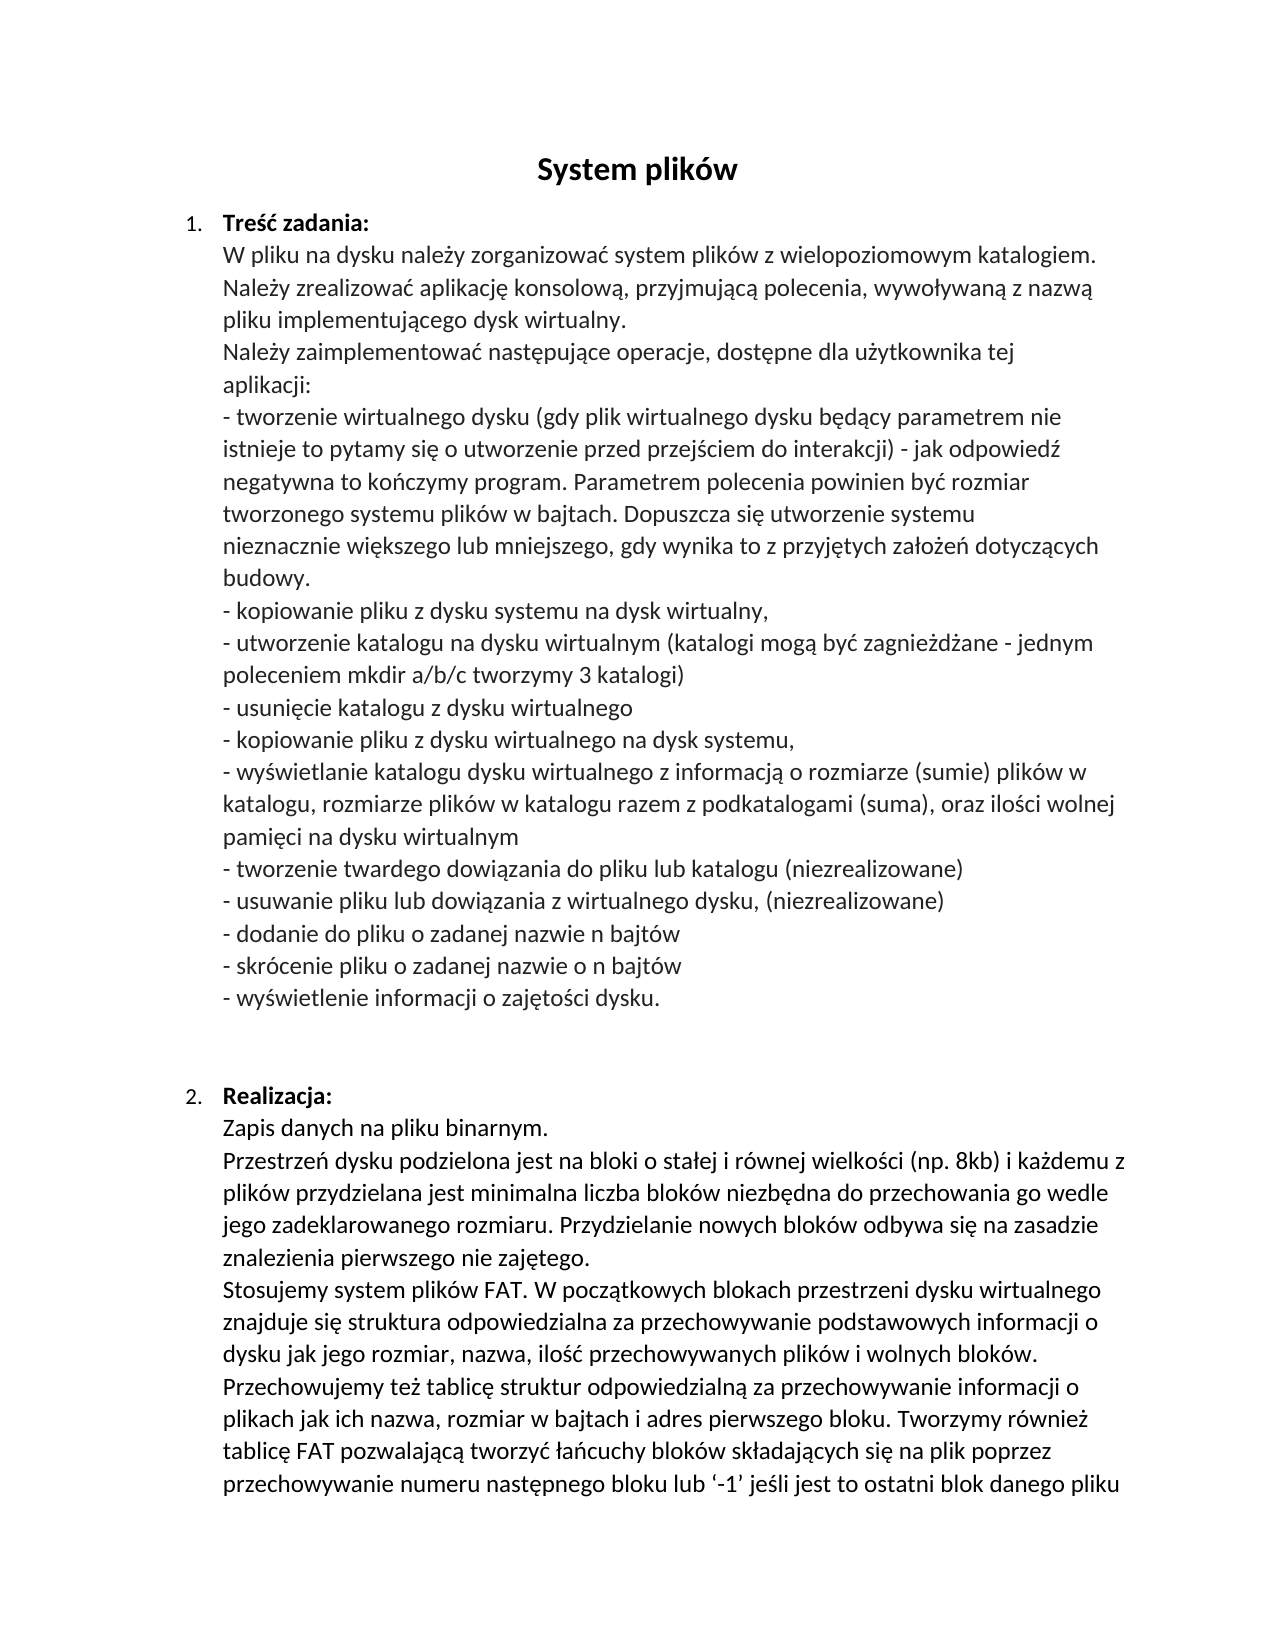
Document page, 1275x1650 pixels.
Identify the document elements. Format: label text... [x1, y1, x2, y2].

list Realizacja: Zapis danych na pliku binarnym. Przestrzeń dysku podzielona jest na bloki o stałej i równej wielkości (np. 8kb) i każdemu z plików przydzielana jest minimalna liczba bloków niezbędna do przechowania go wedle jego zadeklarowanego rozmiaru. Przydzielanie nowych bloków odbywa się na zasadzie znalezienia pierwszego nie zajętego. Stosujemy system plików FAT. W początkowych blokach przestrzeni dysku wirtualnego znajduje się struktura odpowiedzialna za przechowywanie podstawowych informacji o dysku jak jego rozmiar, nazwa, ilość przechowywanych plików i wolnych bloków. Przechowujemy też tablicę struktur odpowiedzialną za przechowywanie informacji o plikach jak ich nazwa, rozmiar w bajtach i adres pierwszego bloku. Tworzymy również tablicę FAT pozwalającą tworzyć łańcuchy bloków składających się na plik poprzez przechowywanie numeru następnego bloku lub ‘-1’ jeśli jest to ostatni blok danego pliku [185, 1080, 1127, 1498]
text System plików [148, 148, 1127, 188]
list Treść zadania: W pliku na dysku należy zorganizować system plików z wielopoziomowym katalogiem. Należy zrealizować aplikację konsolową, przyjmującą polecenia, wywoływaną z nazwą pliku implementującego dysk wirtualny. Należy zaimplementować następujące operacje, dostępne dla użytkownika tej aplikacji: - tworzenie wirtualnego dysku (gdy plik wirtualnego dysku będący parametrem nie istnieje to pytamy się o utworzenie przed przejściem do interakcji) - jak odpowiedź negatywna to kończymy program. Parametrem polecenia powinien być rozmiar tworzonego systemu plików w bajtach. Dopuszcza się utworzenie systemu nieznacznie większego lub mniejszego, gdy wynika to z przyjętych założeń dotyczących budowy. - kopiowanie pliku z dysku systemu na dysk wirtualny, - utworzenie katalogu na dysku wirtualnym (katalogi mogą być zagnieżdżane - jednym poleceniem mkdir a/b/c tworzymy 3 katalogi) - usunięcie katalogu z dysku wirtualnego - kopiowanie pliku z dysku wirtualnego na dysk systemu, - wyświetlanie katalogu dysku wirtualnego z informacją o rozmiarze (sumie) plików w katalogu, rozmiarze plików w katalogu razem z podkatalogami (suma), oraz ilości wolnej pamięci na dysku wirtualnym - tworzenie twardego dowiązania do pliku lub katalogu (niezrealizowane) - usuwanie pliku lub dowiązania z wirtualnego dysku, (niezrealizowane) - dodanie do pliku o zadanej nazwie n bajtów - skrócenie pliku o zadanej nazwie o n bajtów - wyświetlenie informacji o zajętości dysku. [185, 207, 1127, 1013]
